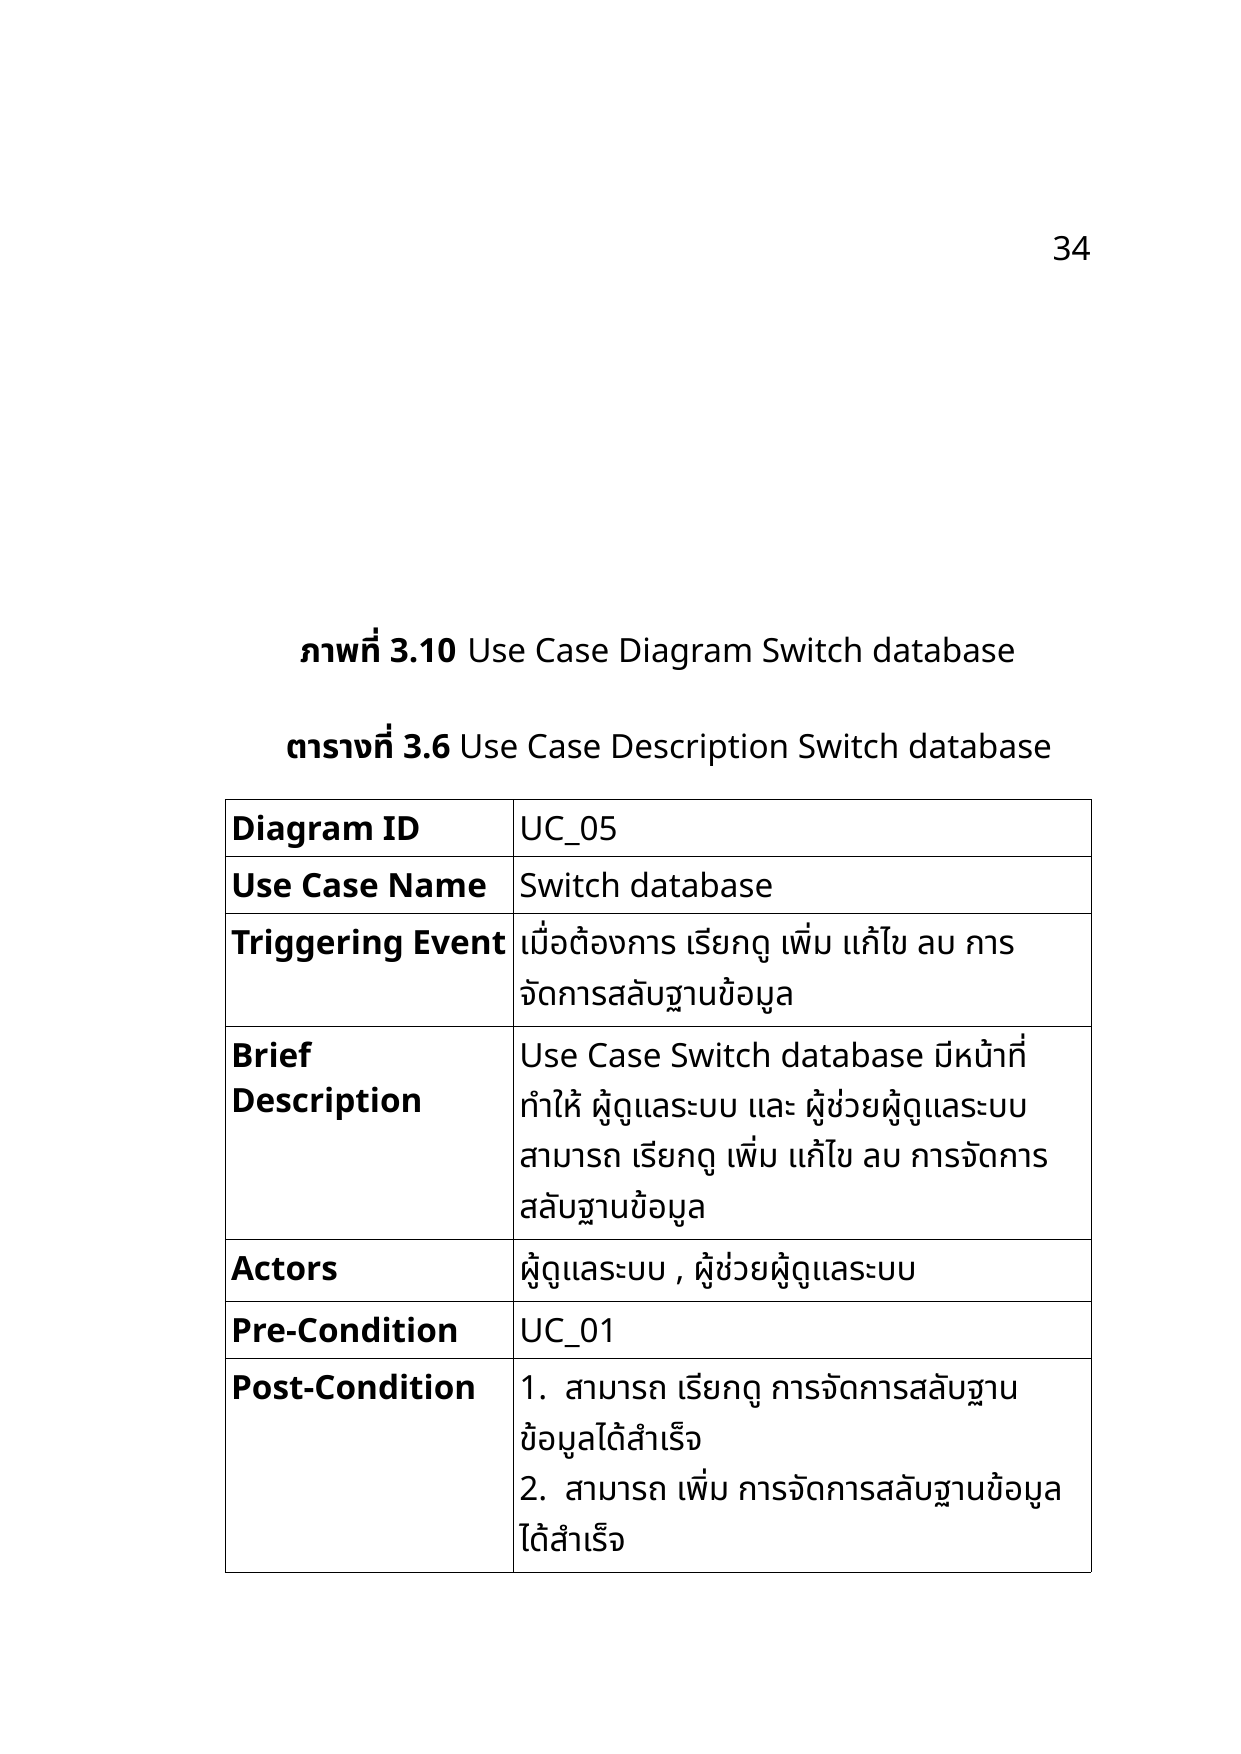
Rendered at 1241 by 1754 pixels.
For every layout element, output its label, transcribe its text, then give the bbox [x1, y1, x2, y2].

text ภาพที่ 3.10 Use Case Diagram Switch database [225, 618, 1091, 678]
table_cell Brief Description [226, 1027, 513, 1239]
table_cell Use Case Name [226, 857, 513, 913]
table_cell Triggering Event [226, 914, 513, 1026]
table_cell 1. สามารถ เรียกดู การจัดการสลับฐานข้อมูลได้สำเร็จ 2. สามารถ เพิ่ม การจัดการสลับฐานข้อมูลได้สำเร็จ [514, 1359, 1091, 1572]
table_cell ผู้ดูแลระบบ , ผู้ช่วยผู้ดูแลระบบ [514, 1240, 1091, 1301]
table_cell Actors [226, 1240, 513, 1301]
table_cell Post-Condition [226, 1359, 513, 1572]
text ตารางที่ 3.6 Use Case Description Switch database [225, 723, 1091, 774]
table_cell UC_01 [514, 1302, 1091, 1358]
table_header Diagram ID [226, 800, 513, 856]
table_cell Pre-Condition [226, 1302, 513, 1358]
table_cell Switch database [514, 857, 1091, 913]
table_cell เมื่อต้องการ เรียกดู เพิ่ม แก้ไข ลบ การจัดการสลับฐานข้อมูล [514, 914, 1091, 1026]
table_cell Use Case Switch database มีหน้าที่ทำให้ ผู้ดูแลระบบ และ ผู้ช่วยผู้ดูแลระบบ สามารถ เรียกดู เพิ่ม แก้ไข ลบ การจัดการสลับฐานข้อมูล [514, 1027, 1091, 1239]
table_header UC_05 [514, 800, 1091, 856]
